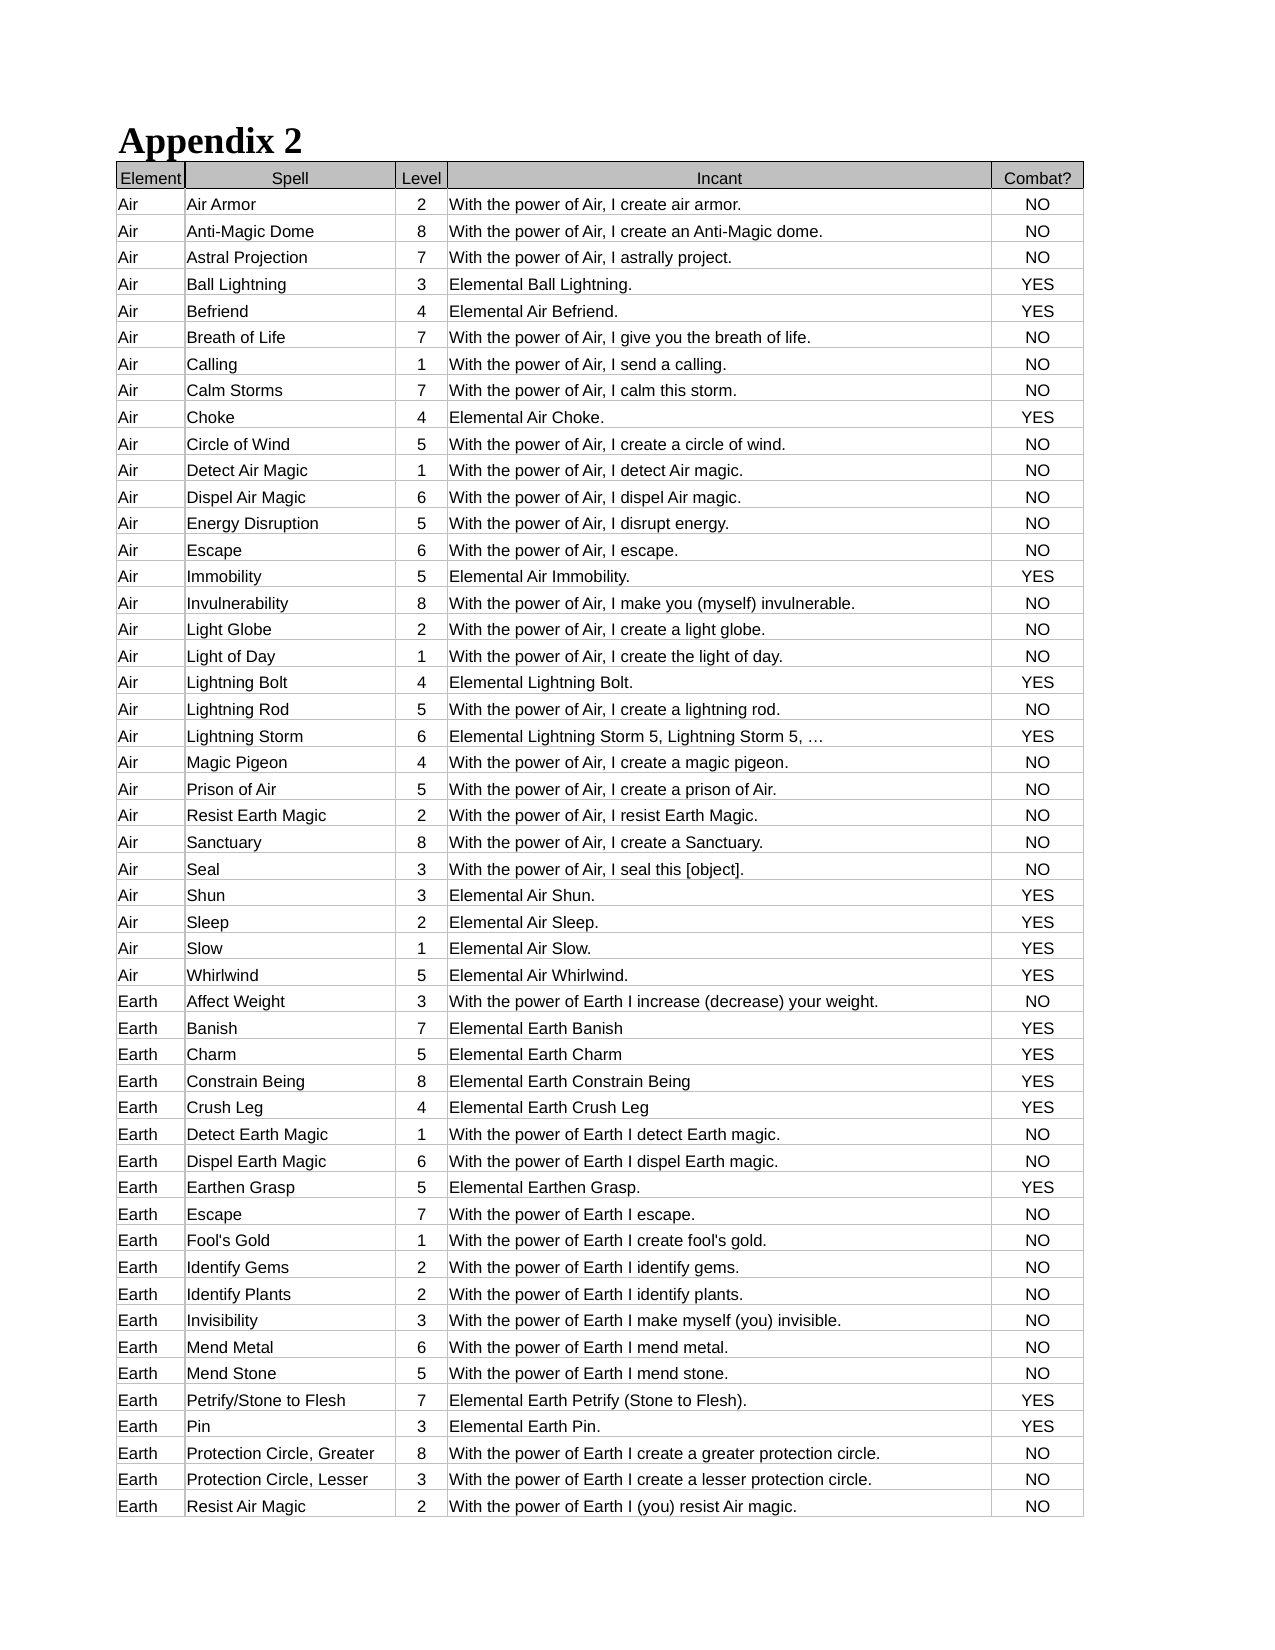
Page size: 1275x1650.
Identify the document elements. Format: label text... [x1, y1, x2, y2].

table_cell Elemental Air Choke. [448, 401, 991, 427]
table_cell With the power of Air, I seal this [object]. [448, 853, 991, 878]
table_cell 6 [396, 1145, 447, 1171]
table_cell Earth [117, 1119, 184, 1144]
table_cell Choke [186, 401, 395, 427]
table_cell With the power of Earth I detect Earth magic. [448, 1119, 991, 1144]
table_cell NO [992, 800, 1083, 825]
table_cell Resist Earth Magic [186, 800, 395, 825]
table_cell Air [117, 375, 184, 400]
table_cell 2 [396, 1251, 447, 1277]
table_cell NO [992, 614, 1083, 639]
table_cell Earth [117, 1384, 184, 1410]
table_cell 2 [396, 1278, 447, 1303]
table_cell Air [117, 269, 184, 294]
table_cell YES [992, 906, 1083, 932]
table_cell 3 [396, 1411, 447, 1436]
table_cell Fool's Gold [186, 1225, 395, 1250]
table_cell Invulnerability [186, 587, 395, 613]
table_cell NO [992, 694, 1083, 719]
table_cell Anti-Magic Dome [186, 215, 395, 241]
table_cell 1 [396, 348, 447, 374]
table_cell Air [117, 587, 184, 613]
table_cell Invisibility [186, 1305, 395, 1330]
table_cell With the power of Air, I create an Anti-Magic dome. [448, 215, 991, 241]
table_cell Earth [117, 1145, 184, 1171]
table_cell 5 [396, 428, 447, 453]
table_cell YES [992, 959, 1083, 985]
table_cell Air [117, 906, 184, 932]
table_cell Earth [117, 1411, 184, 1436]
table_cell 3 [396, 986, 447, 1011]
table_cell NO [992, 348, 1083, 374]
table_cell Earth [117, 1358, 184, 1383]
table_cell Air [117, 694, 184, 719]
table_cell Circle of Wind [186, 428, 395, 453]
table_cell With the power of Air, I dispel Air magic. [448, 481, 991, 507]
table_cell Earth [117, 1198, 184, 1224]
table_cell Mend Metal [186, 1331, 395, 1357]
table_cell NO [992, 1331, 1083, 1357]
table_cell 8 [396, 1437, 447, 1463]
table_cell Banish [186, 1012, 395, 1038]
table_cell NO [992, 773, 1083, 799]
table_cell Detect Earth Magic [186, 1119, 395, 1144]
table_cell Earth [117, 1092, 184, 1117]
table_cell Protection Circle, Lesser [186, 1464, 395, 1489]
table_cell With the power of Air, I create a lightning rod. [448, 694, 991, 719]
table_cell With the power of Air, I create air armor. [448, 189, 991, 214]
table_cell Air [117, 561, 184, 586]
table_cell 5 [396, 773, 447, 799]
table_cell Slow [186, 933, 395, 958]
table_cell NO [992, 1358, 1083, 1383]
table_cell Calling [186, 348, 395, 374]
table_cell NO [992, 826, 1083, 852]
table_cell Identify Gems [186, 1251, 395, 1277]
table_header Element [117, 162, 184, 188]
table_cell Protection Circle, Greater [186, 1437, 395, 1463]
table_cell Air [117, 826, 184, 852]
table_cell YES [992, 1065, 1083, 1091]
table_cell Detect Air Magic [186, 455, 395, 480]
table_cell Air [117, 295, 184, 321]
subtitle Appendix 2 [118, 118, 1157, 161]
table_cell Elemental Lightning Storm 5, Lightning Storm 5, … [448, 720, 991, 746]
table_cell Elemental Air Befriend. [448, 295, 991, 321]
table_cell 7 [396, 322, 447, 347]
table_cell 2 [396, 1490, 447, 1516]
table_cell Elemental Earth Banish [448, 1012, 991, 1038]
table_cell With the power of Air, I give you the breath of life. [448, 322, 991, 347]
table_cell Seal [186, 853, 395, 878]
table_cell Air [117, 242, 184, 267]
table_cell Earth [117, 1305, 184, 1330]
table_cell Identify Plants [186, 1278, 395, 1303]
table_cell 7 [396, 375, 447, 400]
table_cell 7 [396, 1012, 447, 1038]
table_cell 4 [396, 401, 447, 427]
table_cell 4 [396, 747, 447, 772]
table_cell Air [117, 215, 184, 241]
table_cell Air [117, 189, 184, 214]
table_cell Sanctuary [186, 826, 395, 852]
table_cell Elemental Earth Constrain Being [448, 1065, 991, 1091]
table_cell Earth [117, 1331, 184, 1357]
table_cell 2 [396, 614, 447, 639]
table_cell Pin [186, 1411, 395, 1436]
table_cell Elemental Earth Charm [448, 1039, 991, 1064]
table_cell Air [117, 640, 184, 666]
table_cell 4 [396, 295, 447, 321]
table_cell Air [117, 880, 184, 905]
table_cell Elemental Air Shun. [448, 880, 991, 905]
table_cell With the power of Earth I identify gems. [448, 1251, 991, 1277]
table_cell With the power of Earth I increase (decrease) your weight. [448, 986, 991, 1011]
table_cell Resist Air Magic [186, 1490, 395, 1516]
table_cell 7 [396, 1198, 447, 1224]
table_cell 7 [396, 1384, 447, 1410]
table_cell YES [992, 1172, 1083, 1197]
table_cell NO [992, 1464, 1083, 1489]
table_cell 5 [396, 1039, 447, 1064]
table_cell Sleep [186, 906, 395, 932]
table_cell NO [992, 1278, 1083, 1303]
table_cell NO [992, 481, 1083, 507]
table_cell YES [992, 1092, 1083, 1117]
table_cell 3 [396, 1305, 447, 1330]
table_cell Light Globe [186, 614, 395, 639]
table_cell Earthen Grasp [186, 1172, 395, 1197]
table_cell Air [117, 428, 184, 453]
table_cell 2 [396, 800, 447, 825]
table_header Level [396, 162, 447, 188]
table_cell Air [117, 933, 184, 958]
table_cell With the power of Earth I create fool's gold. [448, 1225, 991, 1250]
table_cell Elemental Air Slow. [448, 933, 991, 958]
table_cell Air [117, 720, 184, 746]
table_cell 5 [396, 694, 447, 719]
table_cell YES [992, 880, 1083, 905]
table_cell Air [117, 322, 184, 347]
table_cell 5 [396, 1172, 447, 1197]
table_cell Befriend [186, 295, 395, 321]
table_cell YES [992, 667, 1083, 692]
table_cell 8 [396, 1065, 447, 1091]
table_cell With the power of Air, I create a prison of Air. [448, 773, 991, 799]
table_cell Air [117, 800, 184, 825]
table_cell Air [117, 667, 184, 692]
table_cell NO [992, 534, 1083, 560]
table_cell Earth [117, 1437, 184, 1463]
table_cell 1 [396, 640, 447, 666]
table_cell Earth [117, 1172, 184, 1197]
table_cell With the power of Air, I create a circle of wind. [448, 428, 991, 453]
table_cell With the power of Earth I create a greater protection circle. [448, 1437, 991, 1463]
table_cell NO [992, 428, 1083, 453]
table_cell NO [992, 640, 1083, 666]
table_cell With the power of Air, I disrupt energy. [448, 508, 991, 533]
table_cell NO [992, 1305, 1083, 1330]
table_cell 6 [396, 481, 447, 507]
table_cell NO [992, 853, 1083, 878]
table_cell YES [992, 295, 1083, 321]
table_header Incant [448, 162, 991, 188]
table_cell 4 [396, 667, 447, 692]
table_cell With the power of Air, I resist Earth Magic. [448, 800, 991, 825]
table_cell Air [117, 614, 184, 639]
table_cell 1 [396, 1225, 447, 1250]
table_cell With the power of Air, I make you (myself) invulnerable. [448, 587, 991, 613]
table_cell Air [117, 401, 184, 427]
table_cell NO [992, 1251, 1083, 1277]
table_cell YES [992, 933, 1083, 958]
table_cell Breath of Life [186, 322, 395, 347]
table_cell Astral Projection [186, 242, 395, 267]
table_cell Air [117, 747, 184, 772]
table_cell Earth [117, 1251, 184, 1277]
table_cell YES [992, 401, 1083, 427]
table_cell Lightning Storm [186, 720, 395, 746]
table_cell 6 [396, 534, 447, 560]
table_cell 2 [396, 189, 447, 214]
table_cell Earth [117, 1225, 184, 1250]
table_cell Petrify/Stone to Flesh [186, 1384, 395, 1410]
table_cell NO [992, 1119, 1083, 1144]
table_cell YES [992, 561, 1083, 586]
table_cell Earth [117, 1012, 184, 1038]
table_cell Elemental Air Immobility. [448, 561, 991, 586]
table_cell Dispel Air Magic [186, 481, 395, 507]
table_cell 8 [396, 215, 447, 241]
table_cell Earth [117, 1278, 184, 1303]
table_cell 3 [396, 880, 447, 905]
table_cell Dispel Earth Magic [186, 1145, 395, 1171]
table_cell YES [992, 1039, 1083, 1064]
table_cell Air [117, 853, 184, 878]
table_cell 3 [396, 853, 447, 878]
table_cell YES [992, 269, 1083, 294]
table_cell With the power of Earth I create a lesser protection circle. [448, 1464, 991, 1489]
table_cell YES [992, 1384, 1083, 1410]
table_cell 4 [396, 1092, 447, 1117]
table_cell 3 [396, 1464, 447, 1489]
table_cell Air [117, 455, 184, 480]
table_cell Air [117, 773, 184, 799]
table_cell Lightning Rod [186, 694, 395, 719]
table_header Combat? [992, 162, 1083, 188]
table_cell 5 [396, 508, 447, 533]
table_cell Earth [117, 1065, 184, 1091]
table_cell Air Armor [186, 189, 395, 214]
table_cell Air [117, 534, 184, 560]
table_cell NO [992, 242, 1083, 267]
table_cell NO [992, 1437, 1083, 1463]
table_cell Elemental Air Whirlwind. [448, 959, 991, 985]
table_cell Immobility [186, 561, 395, 586]
table_cell NO [992, 747, 1083, 772]
table_cell NO [992, 508, 1083, 533]
table_header Spell [186, 162, 395, 188]
table_cell NO [992, 455, 1083, 480]
table_cell 1 [396, 1119, 447, 1144]
table_cell 5 [396, 1358, 447, 1383]
table_cell With the power of Air, I create the light of day. [448, 640, 991, 666]
table_cell Light of Day [186, 640, 395, 666]
table_cell Air [117, 508, 184, 533]
table_cell 3 [396, 269, 447, 294]
table_cell With the power of Earth I escape. [448, 1198, 991, 1224]
table_cell 1 [396, 933, 447, 958]
table_cell With the power of Earth I (you) resist Air magic. [448, 1490, 991, 1516]
table_cell YES [992, 720, 1083, 746]
table_cell Constrain Being [186, 1065, 395, 1091]
table_cell Elemental Ball Lightning. [448, 269, 991, 294]
table_cell With the power of Air, I create a Sanctuary. [448, 826, 991, 852]
table_cell Air [117, 481, 184, 507]
table_cell NO [992, 1145, 1083, 1171]
table_cell Magic Pigeon [186, 747, 395, 772]
table_cell Earth [117, 1039, 184, 1064]
table_cell With the power of Air, I create a magic pigeon. [448, 747, 991, 772]
table_cell With the power of Earth I identify plants. [448, 1278, 991, 1303]
table_cell NO [992, 215, 1083, 241]
table_cell 6 [396, 1331, 447, 1357]
table_cell Air [117, 348, 184, 374]
table_cell Earth [117, 1464, 184, 1489]
table_cell 1 [396, 455, 447, 480]
table_cell Mend Stone [186, 1358, 395, 1383]
table_cell NO [992, 986, 1083, 1011]
table_cell 5 [396, 561, 447, 586]
table_cell Air [117, 959, 184, 985]
table_cell Escape [186, 534, 395, 560]
table_cell With the power of Air, I astrally project. [448, 242, 991, 267]
table_cell NO [992, 1490, 1083, 1516]
table_cell Ball Lightning [186, 269, 395, 294]
table_cell Escape [186, 1198, 395, 1224]
table_cell Earth [117, 1490, 184, 1516]
table_cell With the power of Earth I dispel Earth magic. [448, 1145, 991, 1171]
table_cell With the power of Air, I calm this storm. [448, 375, 991, 400]
table_cell Elemental Earthen Grasp. [448, 1172, 991, 1197]
table_cell Calm Storms [186, 375, 395, 400]
table_cell With the power of Air, I detect Air magic. [448, 455, 991, 480]
table_cell Lightning Bolt [186, 667, 395, 692]
table_cell Elemental Earth Pin. [448, 1411, 991, 1436]
table_cell Elemental Lightning Bolt. [448, 667, 991, 692]
table_cell Whirlwind [186, 959, 395, 985]
table_cell NO [992, 322, 1083, 347]
table_cell 8 [396, 587, 447, 613]
table_cell Affect Weight [186, 986, 395, 1011]
table_cell With the power of Earth I mend metal. [448, 1331, 991, 1357]
table_cell 8 [396, 826, 447, 852]
table_cell With the power of Air, I escape. [448, 534, 991, 560]
table_cell With the power of Earth I mend stone. [448, 1358, 991, 1383]
table_cell NO [992, 587, 1083, 613]
table_cell YES [992, 1411, 1083, 1436]
table_cell NO [992, 1198, 1083, 1224]
table_cell With the power of Air, I create a light globe. [448, 614, 991, 639]
table_cell NO [992, 375, 1083, 400]
table_cell Charm [186, 1039, 395, 1064]
table_cell 5 [396, 959, 447, 985]
table_cell Prison of Air [186, 773, 395, 799]
table_cell Energy Disruption [186, 508, 395, 533]
table_cell 6 [396, 720, 447, 746]
table_cell Elemental Earth Petrify (Stone to Flesh). [448, 1384, 991, 1410]
table_cell With the power of Air, I send a calling. [448, 348, 991, 374]
table_cell Elemental Earth Crush Leg [448, 1092, 991, 1117]
table_cell Crush Leg [186, 1092, 395, 1117]
table_cell Earth [117, 986, 184, 1011]
table_cell YES [992, 1012, 1083, 1038]
table_cell 7 [396, 242, 447, 267]
table_cell NO [992, 1225, 1083, 1250]
table_cell Shun [186, 880, 395, 905]
table_cell Elemental Air Sleep. [448, 906, 991, 932]
table_cell With the power of Earth I make myself (you) invisible. [448, 1305, 991, 1330]
table_cell 2 [396, 906, 447, 932]
table_cell NO [992, 189, 1083, 214]
